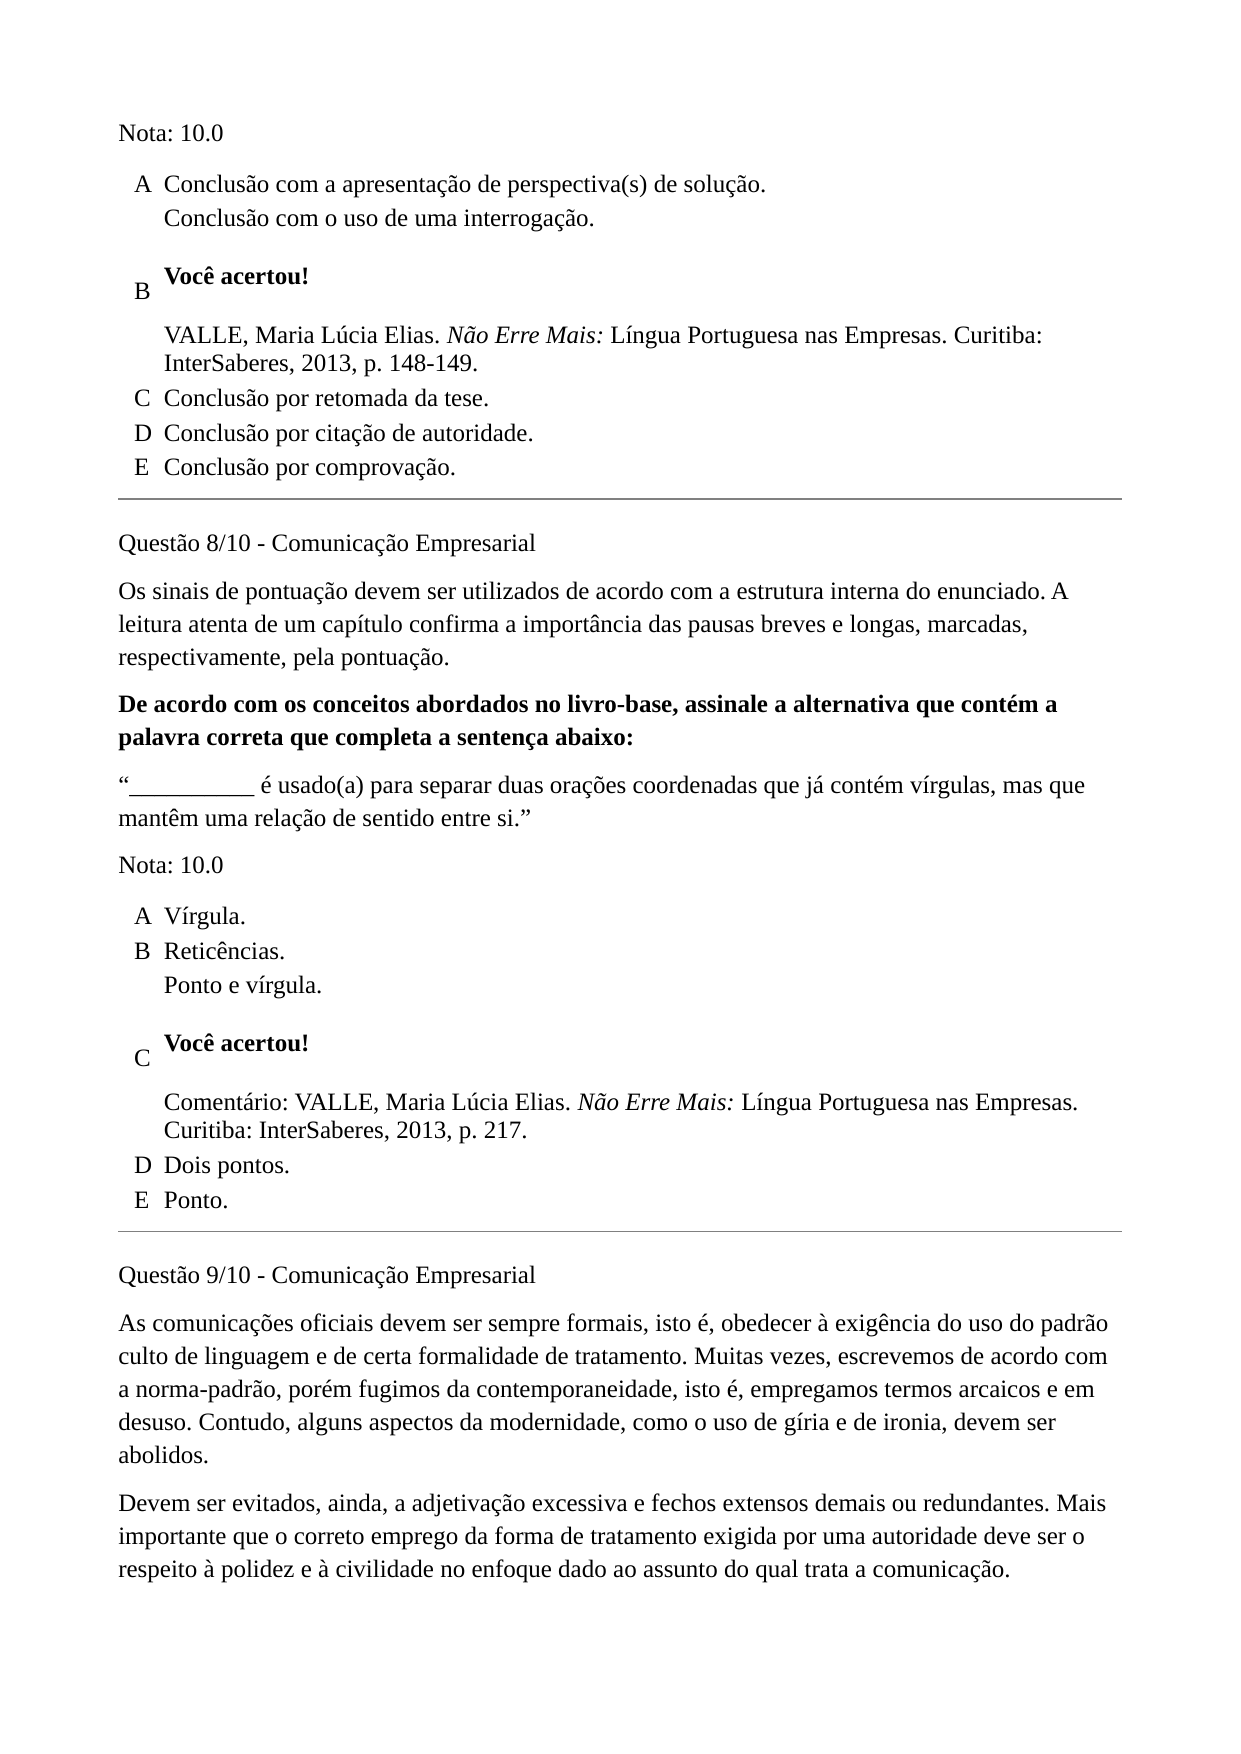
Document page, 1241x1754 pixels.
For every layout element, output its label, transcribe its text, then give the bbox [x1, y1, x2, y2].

table_cell [118, 1147, 131, 1182]
table_cell [118, 449, 131, 484]
text Questão 9/10 - Comunicação Empresarial [118, 1261, 1122, 1289]
text Os sinais de pontuação devem ser utilizados de acordo com a estrutura interna do enunciado. A leitura atenta de um capítulo confirma a importância das pausas breves e longas, marcadas, respectivamente, pela pontuação. [118, 576, 1122, 671]
text Nota: 10.0 [118, 851, 1114, 879]
table_cell D [131, 415, 161, 449]
table_cell [118, 380, 131, 415]
table_cell [118, 200, 131, 380]
table_header [118, 898, 131, 933]
text Devem ser evitados, ainda, a adjetivação excessiva e fechos extensos demais ou redundantes. Mais importante que o correto emprego da forma de tratamento exigida por uma autoridade deve ser o respeito à polidez e à civilidade no enfoque dado ao assunto do qual trata a comunicação. [118, 1488, 1122, 1583]
table_cell Ponto. [161, 1182, 1122, 1216]
table_cell [118, 968, 131, 1147]
table_cell B [131, 933, 161, 967]
table_cell C [131, 968, 161, 1147]
table_header Conclusão com a apresentação de perspectiva(s) de solução. [161, 166, 1122, 200]
table_cell E [131, 449, 161, 484]
table_header [118, 166, 131, 200]
table_cell B [131, 200, 161, 380]
text As comunicações oficiais devem ser sempre formais, isto é, obedecer à exigência do uso do padrão culto de linguagem e de certa formalidade de tratamento. Muitas vezes, escrevemos de acordo com a norma-padrão, porém fugimos da contemporaneidade, isto é, empregamos termos arcaicos e em desuso. Contudo, alguns aspectos da modernidade, como o uso de gíria e de ironia, devem ser abolidos. [118, 1308, 1122, 1469]
table_cell Conclusão por retomada da tese. [161, 380, 1122, 415]
text “__________ é usado(a) para separar duas orações coordenadas que já contém vírgulas, mas que mantêm uma relação de sentido entre si.” [118, 770, 1122, 832]
table_cell Conclusão com o uso de uma interrogação. Você acertou! VALLE, Maria Lúcia Elias. Não Erre Mais: Língua Portuguesa nas Empresas. Curitiba: InterSaberes, 2013, p. 148-149. [161, 200, 1122, 380]
table_header A [131, 166, 161, 200]
table_cell Dois pontos. [161, 1147, 1122, 1182]
table_header Vírgula. [161, 898, 1122, 933]
table_cell Reticências. [161, 933, 1122, 967]
table_cell Conclusão por citação de autoridade. [161, 415, 1122, 449]
table_cell [118, 933, 131, 967]
table_cell D [131, 1147, 161, 1182]
table_cell C [131, 380, 161, 415]
table_header A [131, 898, 161, 933]
table_cell Conclusão por comprovação. [161, 449, 1122, 484]
table_cell [118, 415, 131, 449]
table_cell E [131, 1182, 161, 1216]
text De acordo com os conceitos abordados no livro-base, assinale a alternativa que contém a palavra correta que completa a sentença abaixo: [118, 689, 1122, 751]
text Nota: 10.0 [118, 118, 1114, 147]
text Questão 8/10 - Comunicação Empresarial [118, 528, 1122, 557]
table_cell [118, 1182, 131, 1216]
table_cell Ponto e vírgula. Você acertou! Comentário: VALLE, Maria Lúcia Elias. Não Erre Mais: Língua Portuguesa nas Empresas. Curitiba: InterSaberes, 2013, p. 217. [161, 968, 1122, 1147]
